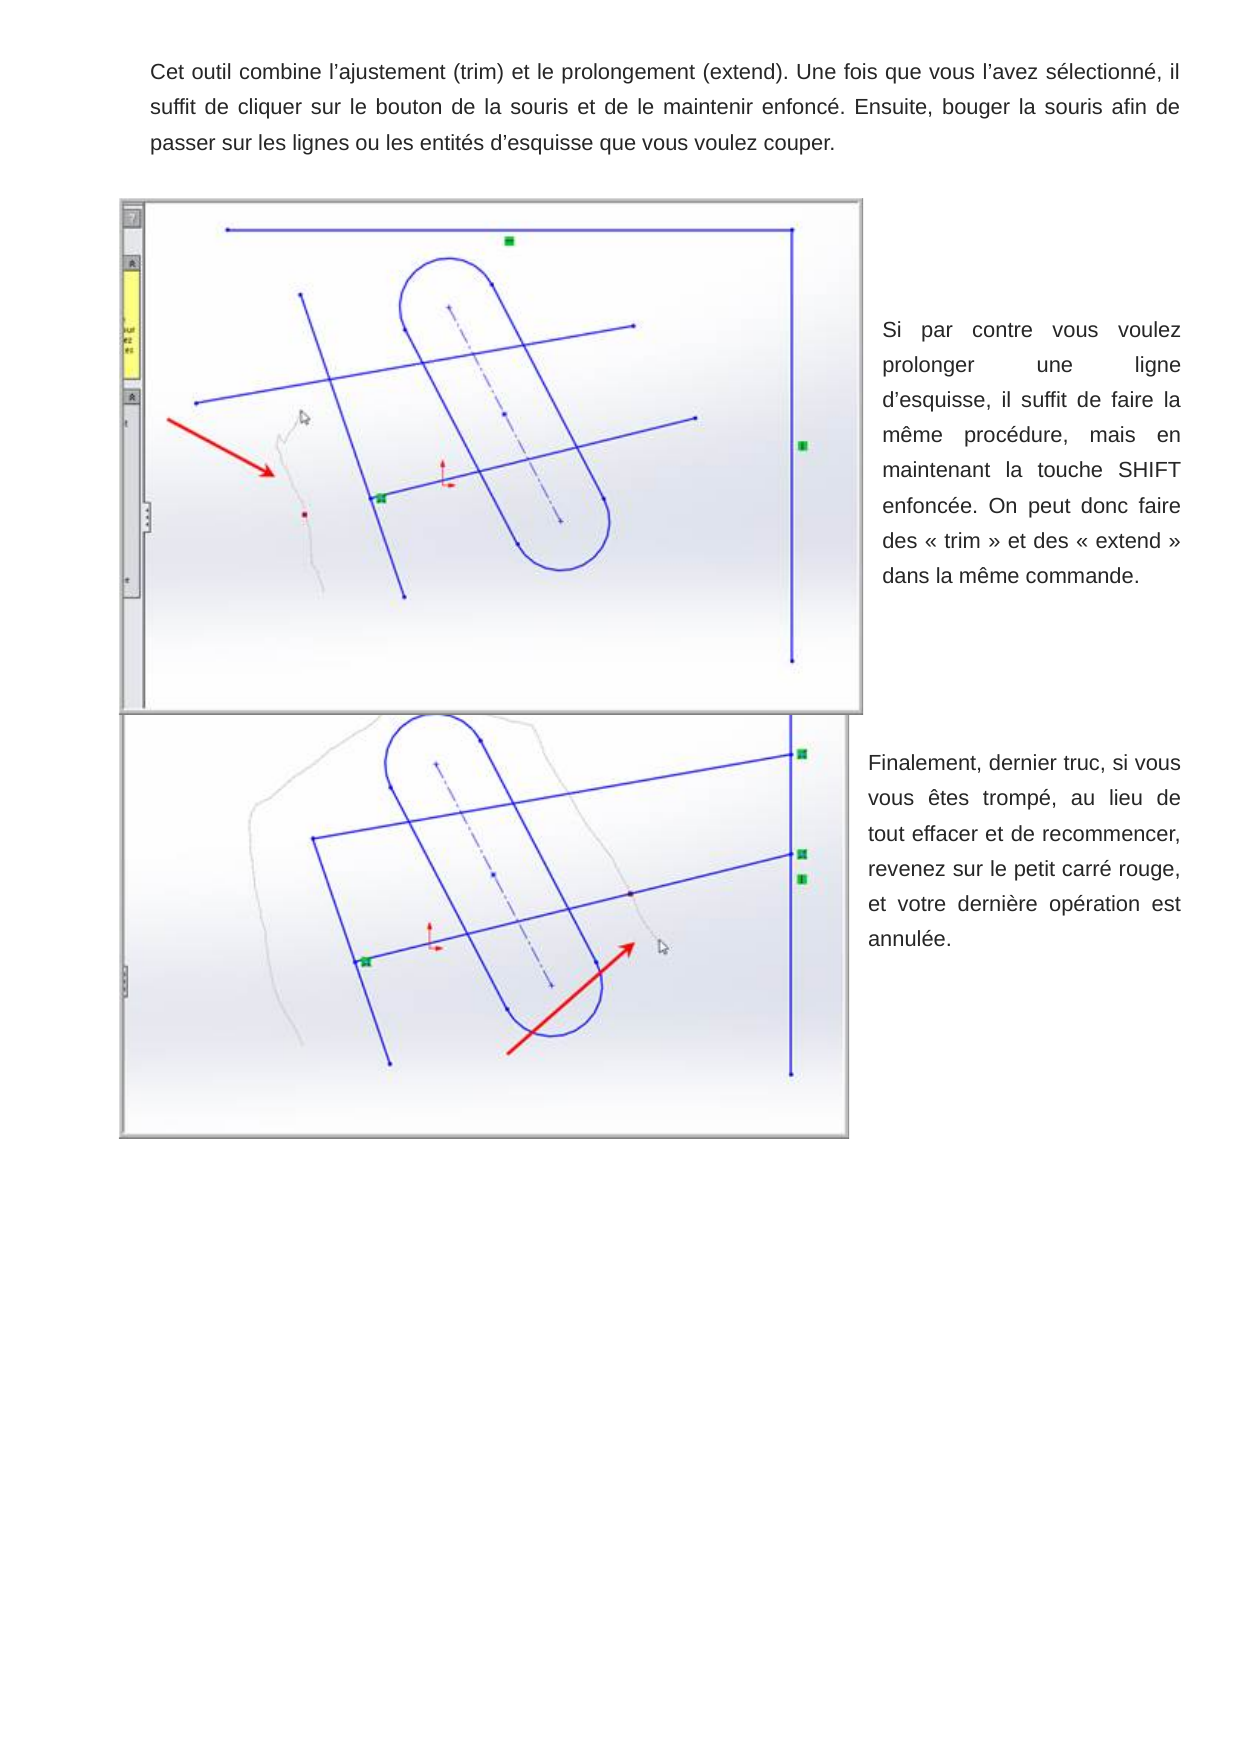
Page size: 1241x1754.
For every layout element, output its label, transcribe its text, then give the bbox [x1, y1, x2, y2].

text Finalement, dernier truc, si vous vous êtes trompé, au lieu de tout effacer et de recommencer, revenez sur le petit carré rouge, et votre dernière opération est annulée. [850, 750, 1181, 951]
text Si par contre vous voulez prolonger une ligne d’esquisse, il suffit de faire la même procédure, mais en maintenant la touche SHIFT enfoncée. On peut donc faire des « trim » et des « extend » dans la même commande. [864, 316, 1181, 588]
text Cet outil combine l’ajustement (trim) et le prolongement (extend). Une fois que vous l’avez sélectionné, il suffit de cliquer sur le bouton de la souris et de le maintenir enfoncé. Ensuite, bouger la souris afin de passer sur les lignes ou les entités d’esquisse que vous voulez couper. [150, 59, 1181, 154]
picture [118, 198, 864, 1139]
